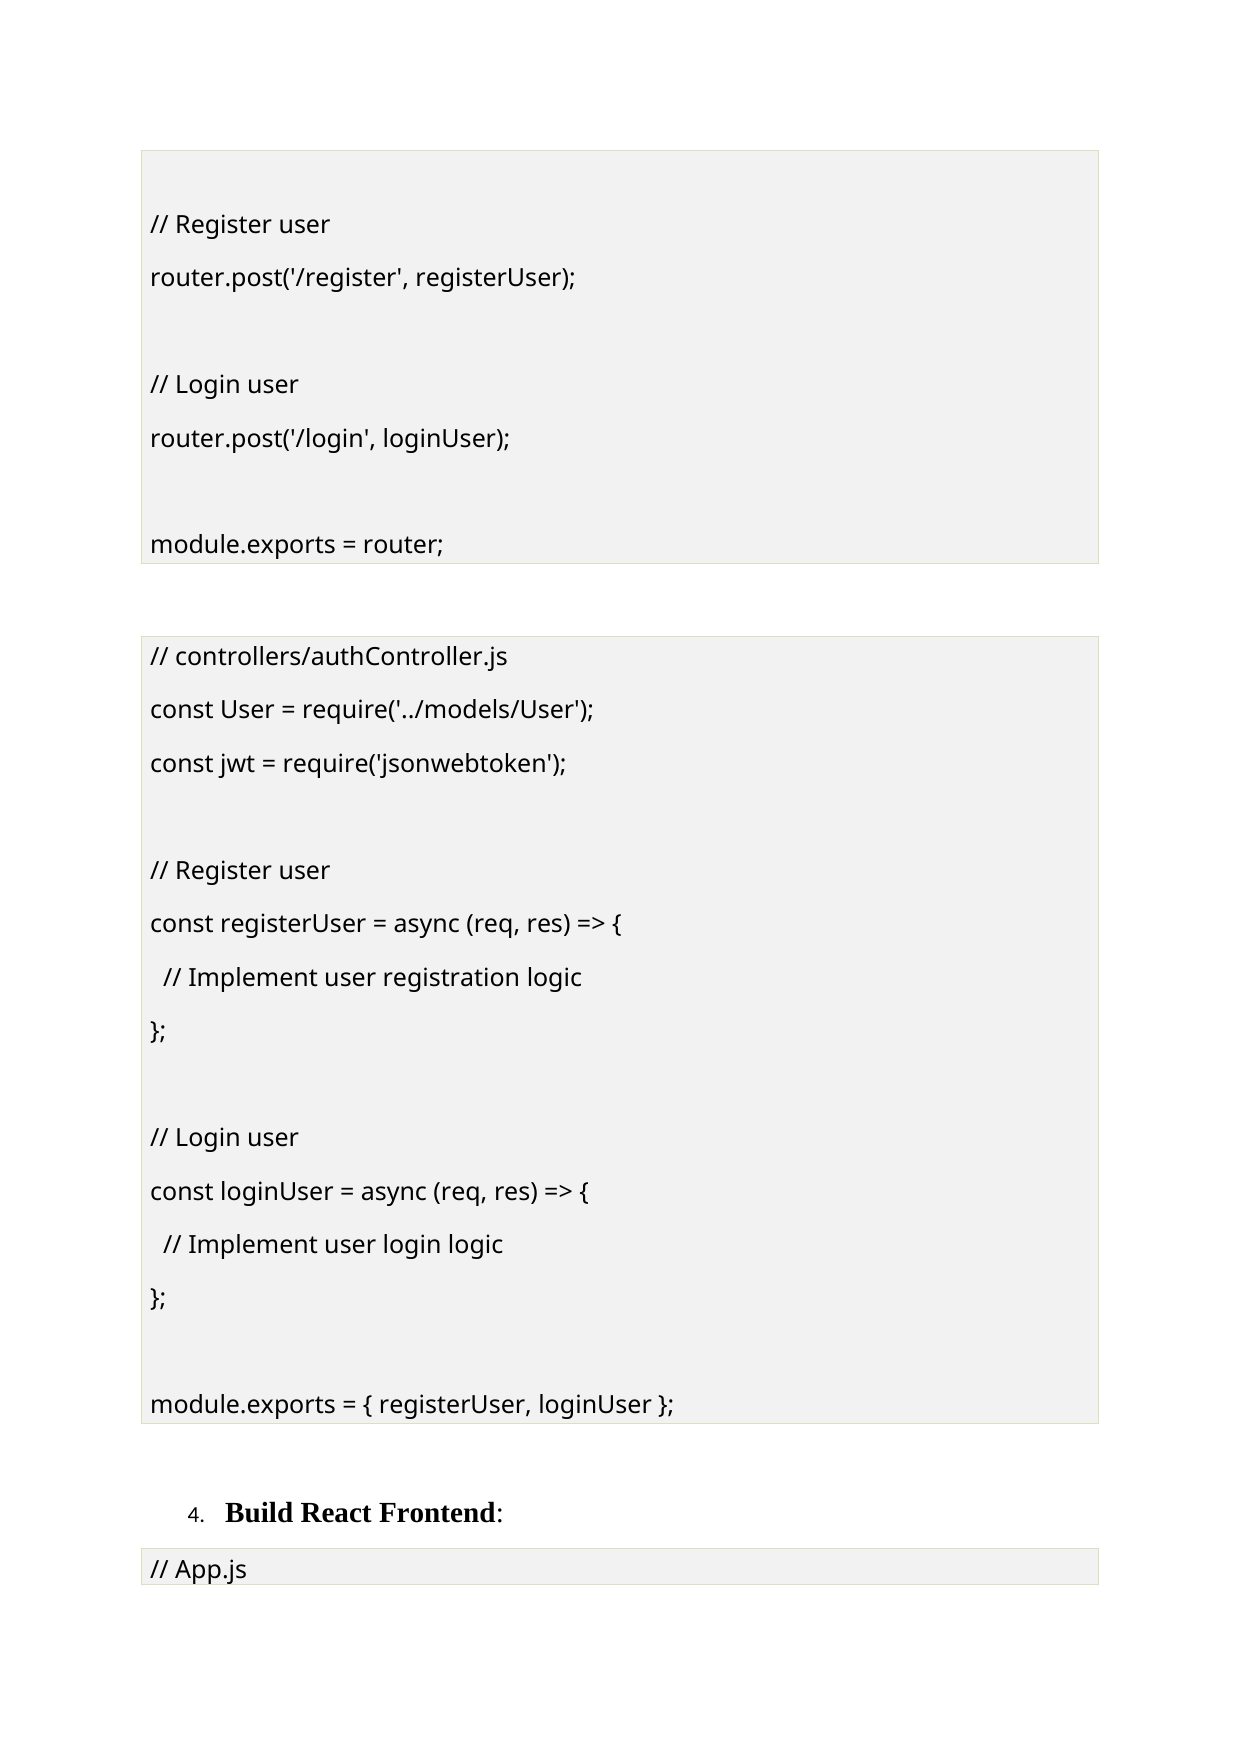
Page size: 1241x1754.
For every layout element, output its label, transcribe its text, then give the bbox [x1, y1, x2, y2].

text router.post('/register', registerUser); [142, 257, 1098, 294]
text const loginUser = async (req, res) => { [142, 1170, 1098, 1207]
text // App.js [142, 1549, 1098, 1584]
text const User = require('../models/User'); [142, 689, 1098, 726]
text module.exports = router; [142, 524, 1098, 563]
text // Login user [142, 1117, 1098, 1154]
text module.exports = { registerUser, loginUser }; [142, 1384, 1098, 1423]
text const jwt = require('jsonwebtoken'); [142, 742, 1098, 780]
text const registerUser = async (req, res) => { [142, 903, 1098, 940]
text // Register user [142, 203, 1098, 241]
text }; [142, 1010, 1098, 1047]
text // Login user [142, 364, 1098, 401]
text router.post('/login', loginUser); [142, 417, 1098, 454]
text // Implement user login logic [142, 1223, 1098, 1261]
text }; [142, 1277, 1098, 1314]
text // Register user [142, 849, 1098, 887]
text // controllers/authController.js [142, 637, 1098, 673]
text // Implement user registration logic [142, 956, 1098, 993]
list Build React Frontend: [187, 1495, 1090, 1529]
